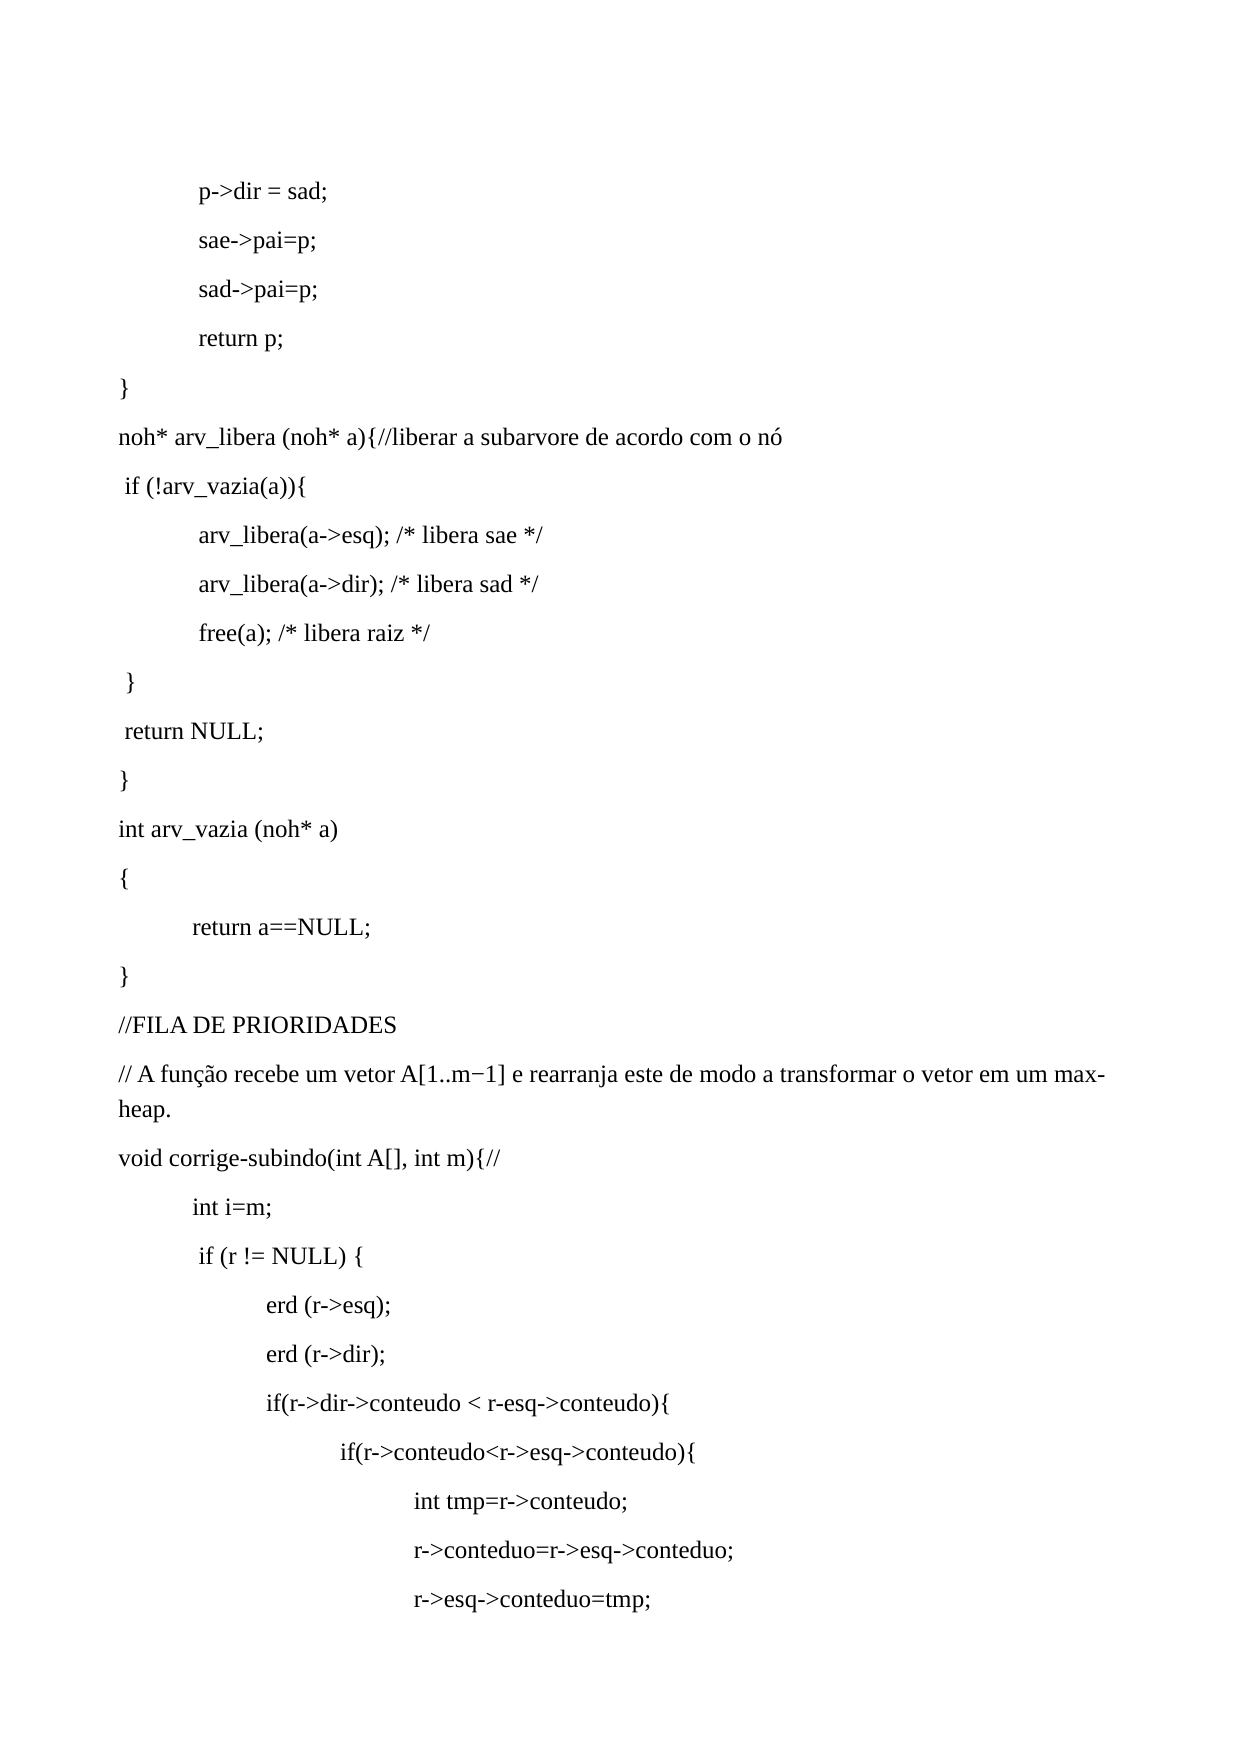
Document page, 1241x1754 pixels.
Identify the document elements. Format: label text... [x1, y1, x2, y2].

text int arv_vazia (noh* a) [118, 814, 1122, 843]
text return p; [118, 323, 1122, 352]
text } [118, 961, 1122, 990]
text p->dir = sad; [118, 176, 1122, 205]
text if (!arv_vazia(a)){ [118, 471, 1122, 499]
text // A função recebe um vetor A[1..m−1] e rearranja este de modo a transformar o vetor em um max-heap. [118, 1059, 1122, 1123]
text if (r != NULL) { [118, 1241, 1122, 1270]
text int tmp=r->conteudo; [118, 1486, 1122, 1515]
text sae->pai=p; [118, 225, 1122, 254]
text return NULL; [118, 716, 1122, 745]
text if(r->conteudo<r->esq->conteudo){ [118, 1437, 1122, 1466]
text { [118, 863, 1122, 892]
text noh* arv_libera (noh* a){//liberar a subarvore de acordo com o nó [118, 422, 1122, 450]
text } [118, 667, 1122, 696]
text void corrige-subindo(int A[], int m){// [118, 1143, 1122, 1172]
text free(a); /* libera raiz */ [118, 618, 1122, 647]
text arv_libera(a->esq); /* libera sae */ [118, 520, 1122, 548]
text int i=m; [118, 1192, 1122, 1221]
text return a==NULL; [118, 912, 1122, 941]
text } [118, 373, 1122, 401]
text sad->pai=p; [118, 274, 1122, 303]
text if(r->dir->conteudo < r-esq->conteudo){ [118, 1388, 1122, 1417]
text //FILA DE PRIORIDADES [118, 1010, 1122, 1039]
text erd (r->dir); [118, 1339, 1122, 1368]
text erd (r->esq); [118, 1290, 1122, 1319]
text r->esq->conteduo=tmp; [118, 1584, 1122, 1613]
text } [118, 765, 1122, 794]
text arv_libera(a->dir); /* libera sad */ [118, 569, 1122, 598]
text r->conteduo=r->esq->conteduo; [118, 1536, 1122, 1564]
